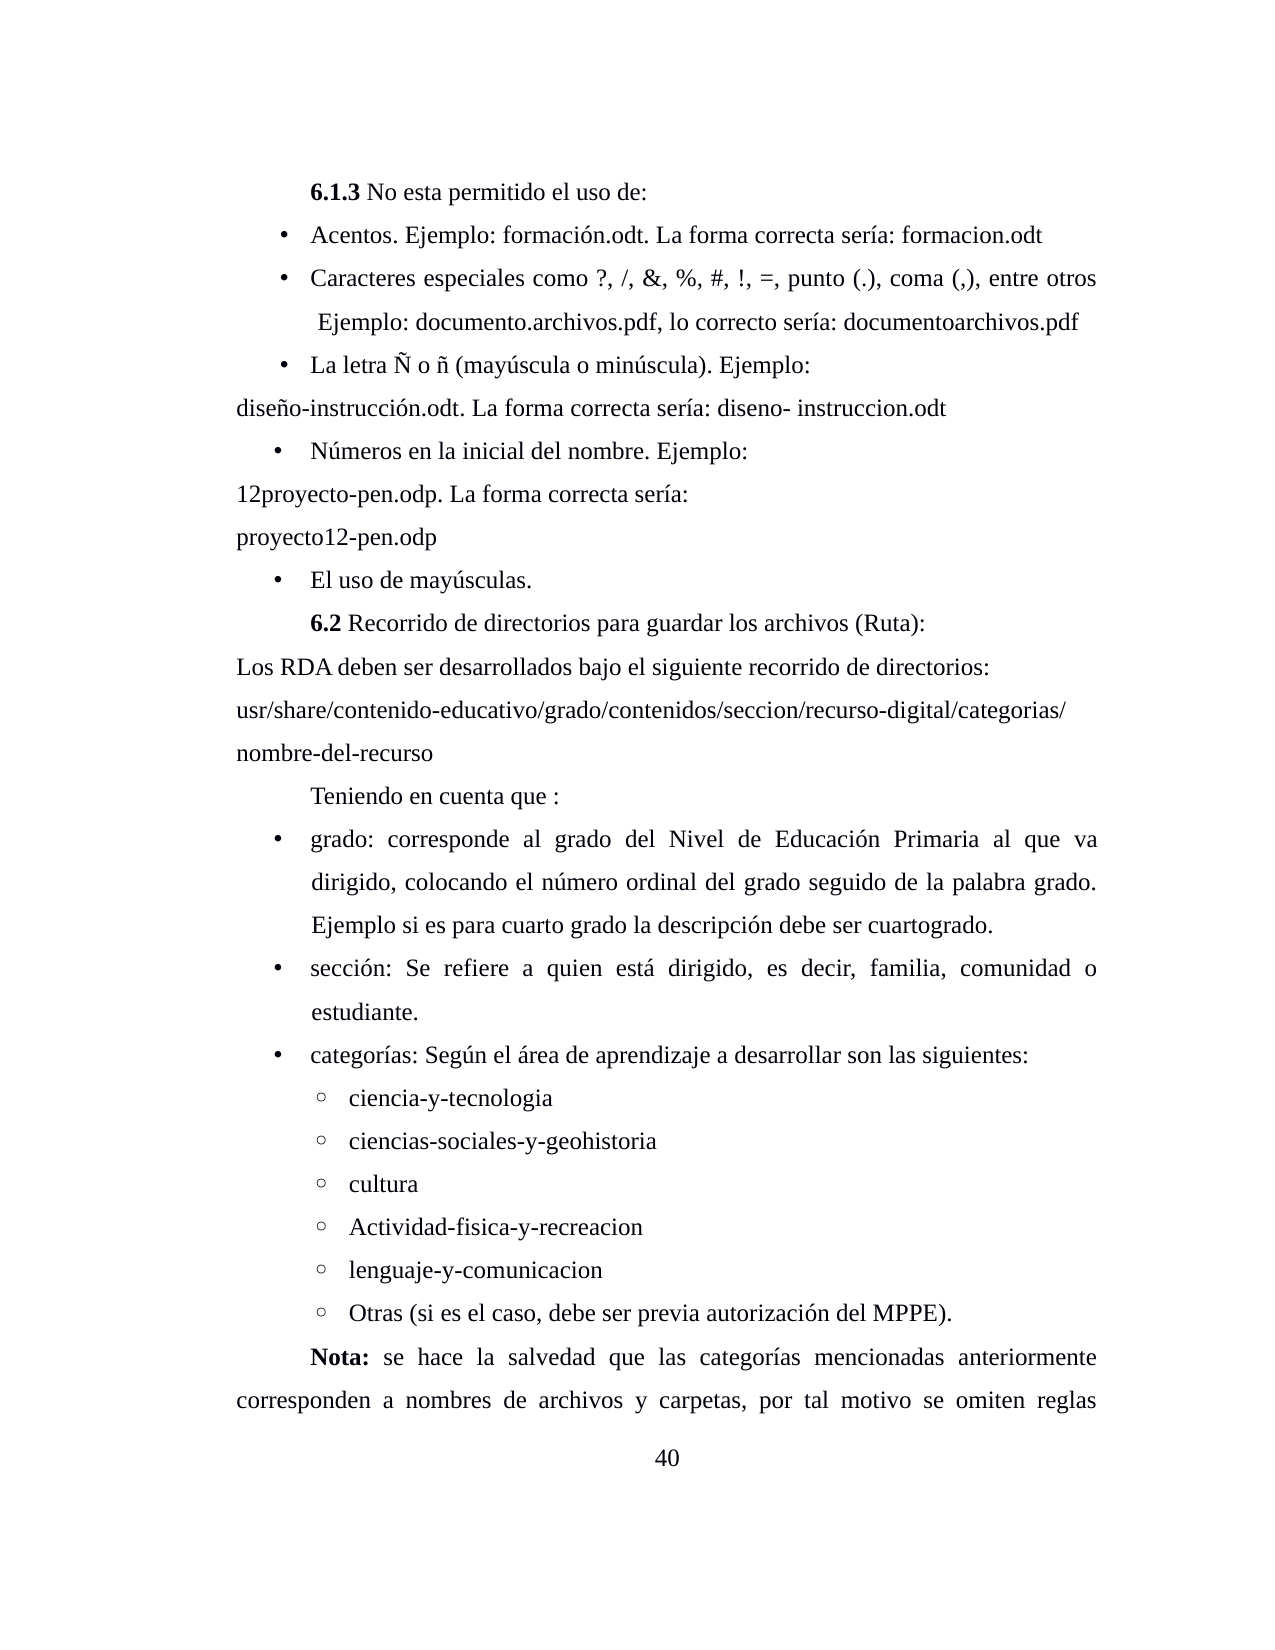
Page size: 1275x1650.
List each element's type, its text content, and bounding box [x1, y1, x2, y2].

list Caracteres especiales como ?, /, &, %, #, !, =, punto (.), coma (,), entre otros Ejemplo: documento.archivos.pdf, lo correcto sería: documentoarchivos.pdf [280, 263, 1098, 335]
list La letra Ñ o ñ (mayúscula o minúscula). Ejemplo: [280, 350, 1098, 378]
text 6.1.3 No esta permitido el uso de: [236, 177, 1098, 206]
list lenguaje-y-comunicacion [311, 1255, 1098, 1284]
list cultura [311, 1169, 1098, 1198]
list Números en la inicial del nombre. Ejemplo: [274, 436, 1098, 465]
list Otras (si es el caso, debe ser previa autorización del MPPE). [311, 1298, 1098, 1327]
text Nota: se hace la salvedad que las categorías mencionadas anteriormente corresponden a nombres de archivos y carpetas, por tal motivo se omiten reglas [236, 1342, 1098, 1413]
text usr/share/contenido-educativo/grado/contenidos/seccion/recurso-digital/categorias/nombre-del-recurso [236, 695, 1098, 767]
list sección: Se refiere a quien está dirigido, es decir, familia, comunidad o estudiante. [274, 953, 1098, 1025]
text 6.2 Recorrido de directorios para guardar los archivos (Ruta): [236, 608, 1098, 637]
text diseño-instrucción.odt. La forma correcta sería: diseno- instruccion.odt [236, 393, 1098, 422]
list grado: corresponde al grado del Nivel de Educación Primaria al que va dirigido, colocando el número ordinal del grado seguido de la palabra grado. Ejemplo si es para cuarto grado la descripción debe ser cuartogrado. [274, 824, 1098, 939]
list El uso de mayúsculas. [274, 565, 1098, 594]
text Teniendo en cuenta que : [236, 781, 1098, 810]
list Acentos. Ejemplo: formación.odt. La forma correcta sería: formacion.odt [280, 220, 1098, 249]
list ciencias-sociales-y-geohistoria [311, 1126, 1098, 1155]
list Actividad-fisica-y-recreacion [311, 1212, 1098, 1241]
list ciencia-y-tecnologia [311, 1083, 1098, 1112]
list categorías: Según el área de aprendizaje a desarrollar son las siguientes: [274, 1040, 1098, 1068]
text 12proyecto-pen.odp. La forma correcta sería: [236, 479, 1098, 508]
text proyecto12-pen.odp [236, 522, 1098, 551]
text Los RDA deben ser desarrollados bajo el siguiente recorrido de directorios: [236, 652, 1098, 680]
